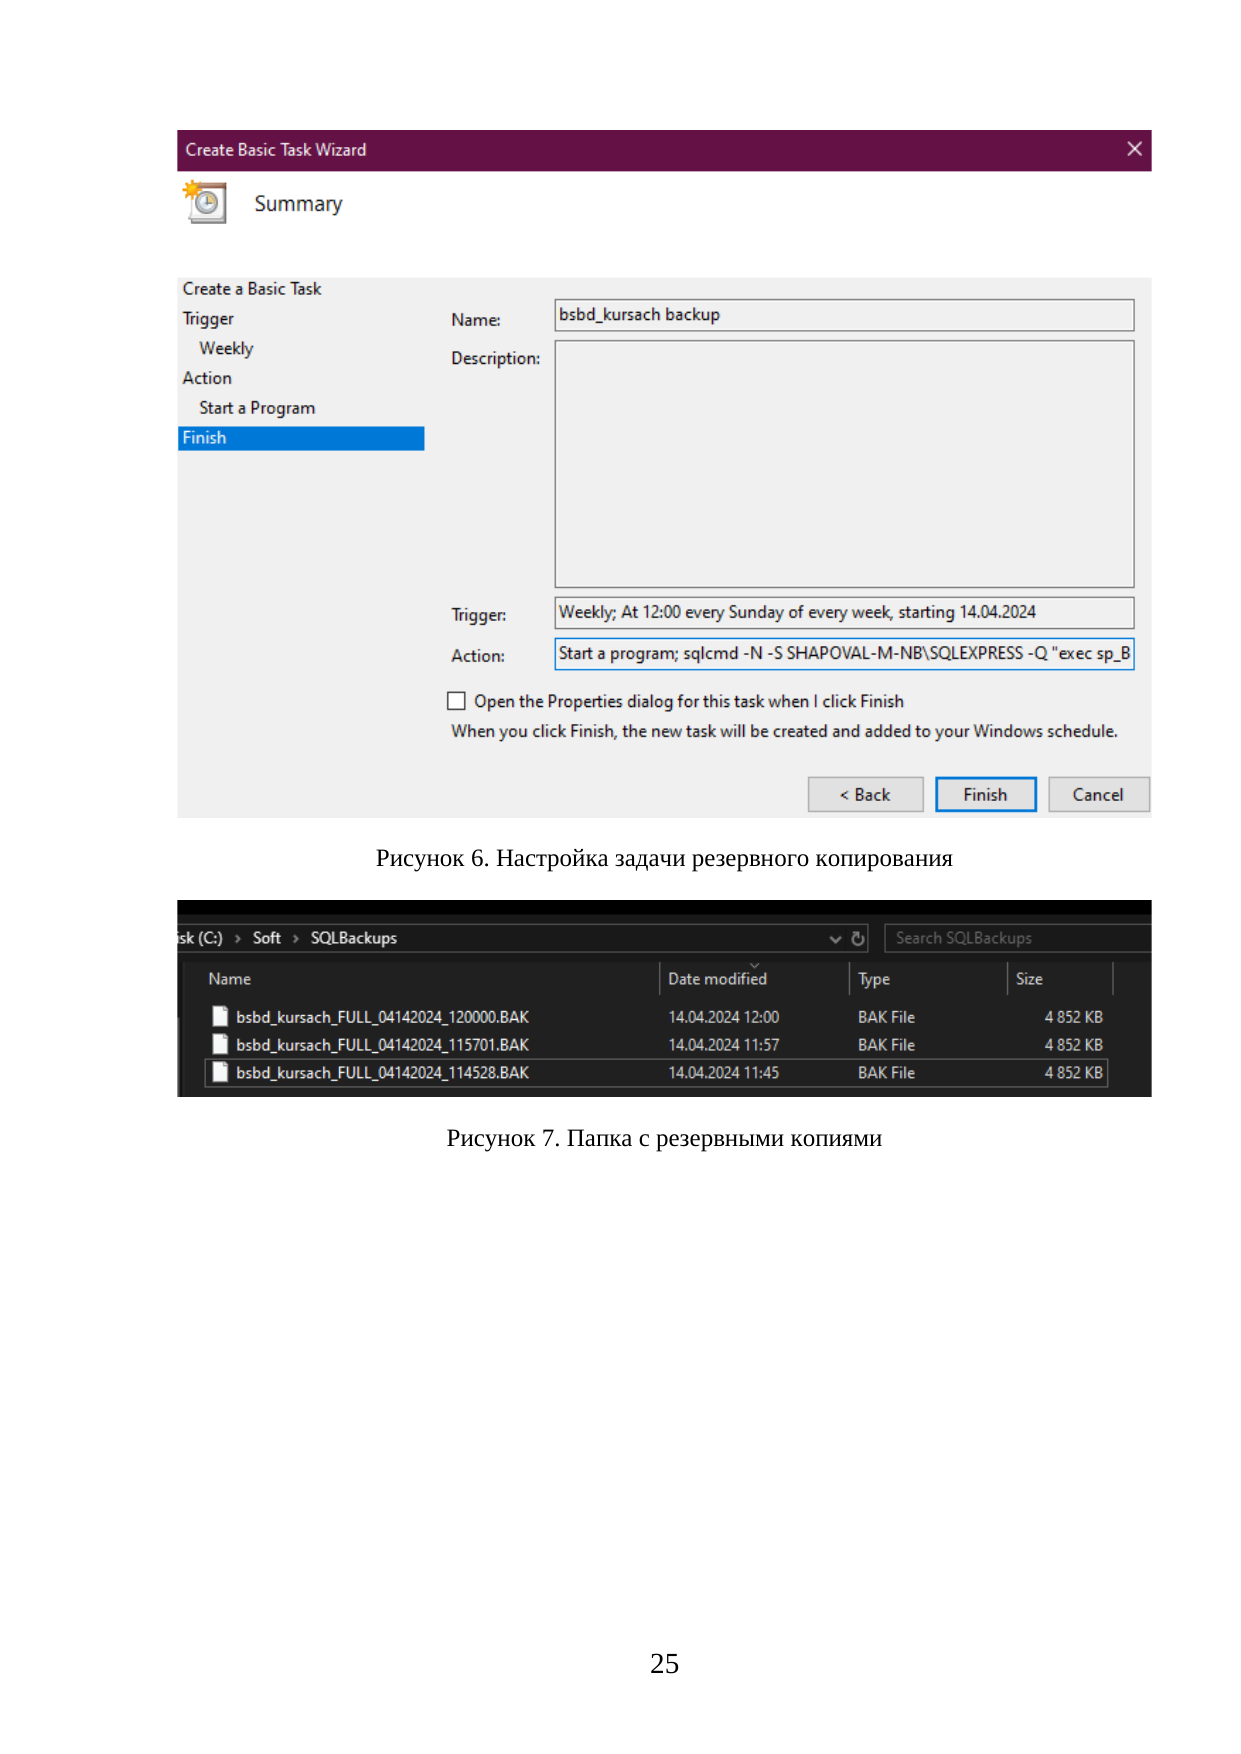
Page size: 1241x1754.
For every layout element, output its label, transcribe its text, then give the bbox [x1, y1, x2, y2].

picture [177, 900, 1152, 1097]
picture [177, 130, 1152, 818]
text Рисунок 6. Настройка задачи резервного копирования [177, 818, 1152, 872]
text Рисунок 7. Папка с резервными копиями [177, 1097, 1152, 1152]
